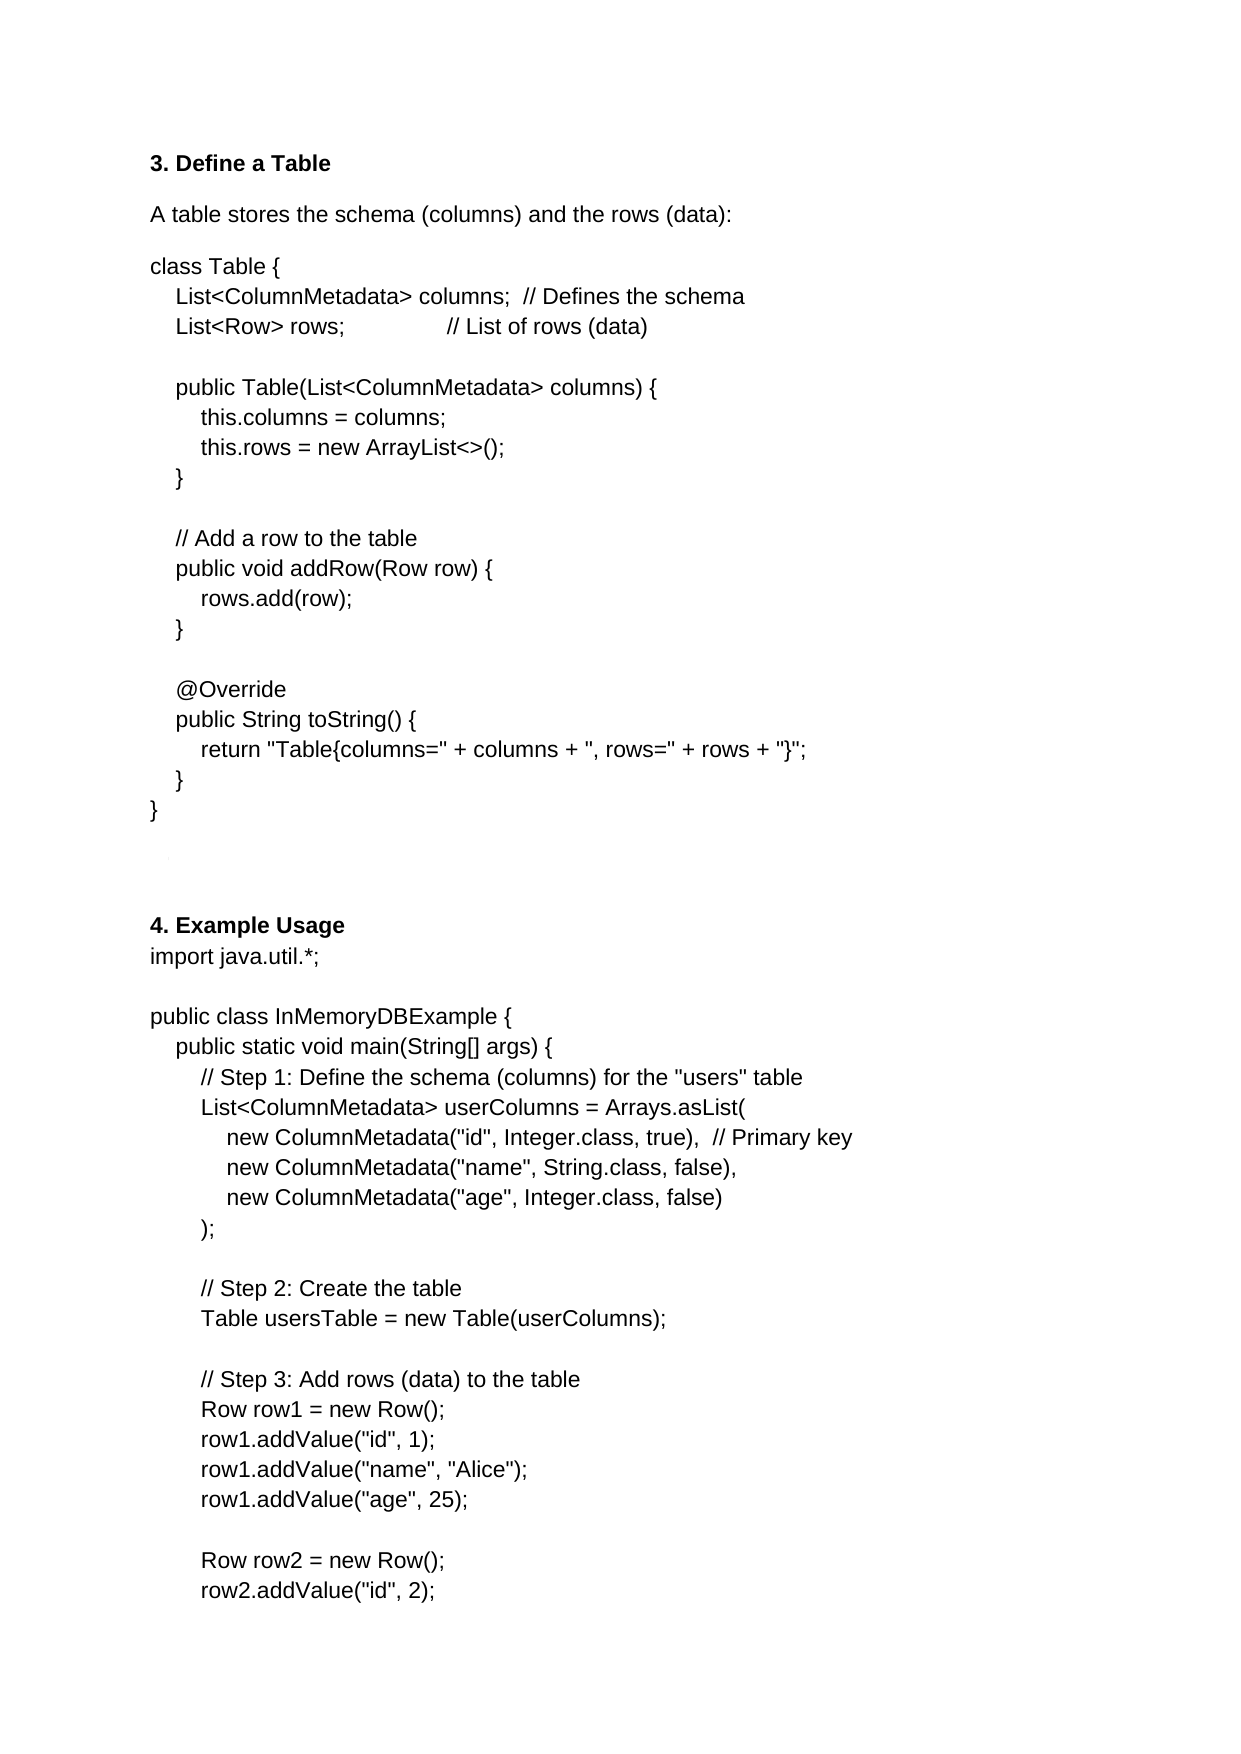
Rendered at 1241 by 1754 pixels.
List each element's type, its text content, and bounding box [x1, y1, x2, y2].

text } [150, 766, 1090, 793]
text Row row2 = new Row(); [150, 1547, 1090, 1573]
text Row row1 = new Row(); [150, 1396, 1090, 1422]
text public String toString() { [150, 706, 1090, 732]
text List<ColumnMetadata> columns; // Defines the schema [150, 283, 1090, 309]
text this.rows = new ArrayList<>(); [150, 434, 1090, 460]
text A table stores the schema (columns) and the rows (data): [150, 201, 1090, 228]
text List<Row> rows; // List of rows (data) [150, 313, 1090, 339]
text public Table(List<ColumnMetadata> columns) { [150, 373, 1090, 400]
text row1.addValue("id", 1); [150, 1426, 1090, 1452]
text // Step 3: Add rows (data) to the table [150, 1366, 1090, 1392]
text } [150, 464, 1090, 491]
text public class InMemoryDBExample { [150, 1003, 1090, 1029]
text return "Table{columns=" + columns + ", rows=" + rows + "}"; [150, 736, 1090, 762]
text // Step 2: Create the table [150, 1275, 1090, 1301]
text // Step 1: Define the schema (columns) for the "users" table [150, 1063, 1090, 1090]
text public void addRow(Row row) { [150, 555, 1090, 581]
text Table usersTable = new Table(userColumns); [150, 1305, 1090, 1331]
text rows.add(row); [150, 585, 1090, 611]
text this.columns = columns; [150, 404, 1090, 430]
text row1.addValue("name", "Alice"); [150, 1456, 1090, 1482]
text class Table { [150, 253, 1090, 279]
text row2.addValue("id", 2); [150, 1577, 1090, 1603]
text } [150, 796, 1090, 823]
text new ColumnMetadata("age", Integer.class, false) [150, 1184, 1090, 1211]
text new ColumnMetadata("id", Integer.class, true), // Primary key [150, 1124, 1090, 1150]
text public static void main(String[] args) { [150, 1033, 1090, 1059]
text new ColumnMetadata("name", String.class, false), [150, 1154, 1090, 1180]
text // Add a row to the table [150, 524, 1090, 551]
subtitle 4. Example Usage [150, 912, 1090, 938]
subtitle 3. Define a Table [150, 150, 1090, 176]
text List<ColumnMetadata> userColumns = Arrays.asList( [150, 1094, 1090, 1120]
text row1.addValue("age", 25); [150, 1486, 1090, 1513]
text import java.util.*; [150, 943, 1090, 969]
text ); [150, 1214, 1090, 1241]
text } [150, 615, 1090, 642]
text @Override [150, 676, 1090, 702]
